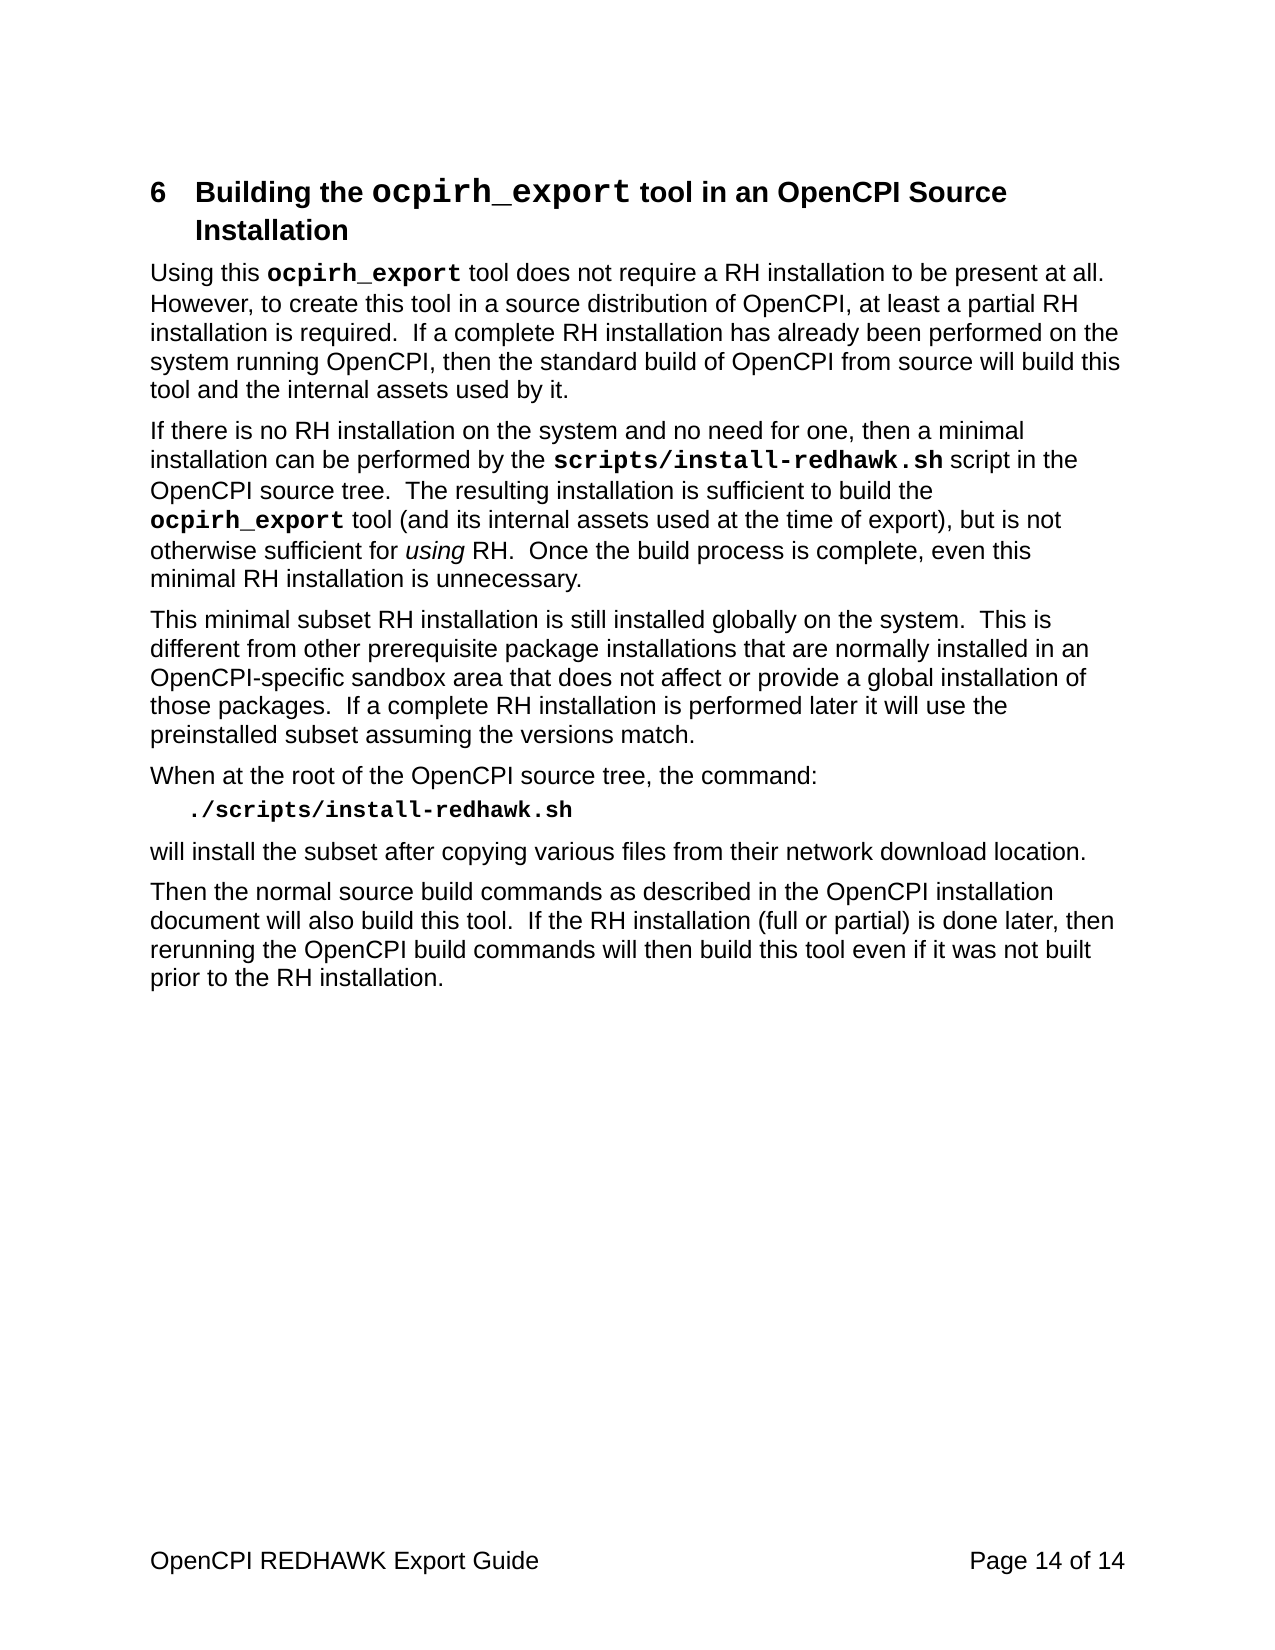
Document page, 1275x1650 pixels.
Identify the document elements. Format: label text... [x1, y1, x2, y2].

text If there is no RH installation on the system and no need for one, then a minimal installation can be performed by the scripts/install-redhawk.sh script in the OpenCPI source tree. The resulting installation is sufficient to build the ocpirh_export tool (and its internal assets used at the time of export), but is not otherwise sufficient for using RH. Once the build process is complete, even this minimal RH installation is unnecessary. [150, 416, 1125, 593]
text will install the subset after copying various files from their network download location. [150, 836, 1125, 865]
text This minimal subset RH installation is still installed globally on the system. This is different from other prerequisite package installations that are normally installed in an OpenCPI-specific sandbox area that does not affect or provide a global installation of those packages. If a complete RH installation is performed later it will use the preinstalled subset assuming the versions match. [150, 605, 1125, 749]
text Using this ocpirh_export tool does not require a RH installation to be present at all. However, to create this tool in a source distribution of OpenCPI, at least a partial RH installation is required. If a complete RH installation has already been performed on the system running OpenCPI, then the standard build of OpenCPI from source will build this tool and the internal assets used by it. [150, 258, 1125, 404]
text Then the normal source build commands as described in the OpenCPI installation document will also build this tool. If the RH installation (full or partial) is done later, then rerunning the OpenCPI build commands will then build this tool even if it was not built prior to the RH installation. [150, 877, 1125, 992]
subtitle Building the ocpirh_export tool in an OpenCPI Source Installation [150, 175, 1125, 246]
text When at the root of the OpenCPI source tree, the command: [150, 761, 1125, 789]
text ./scripts/install-redhawk.sh [187, 798, 1125, 824]
